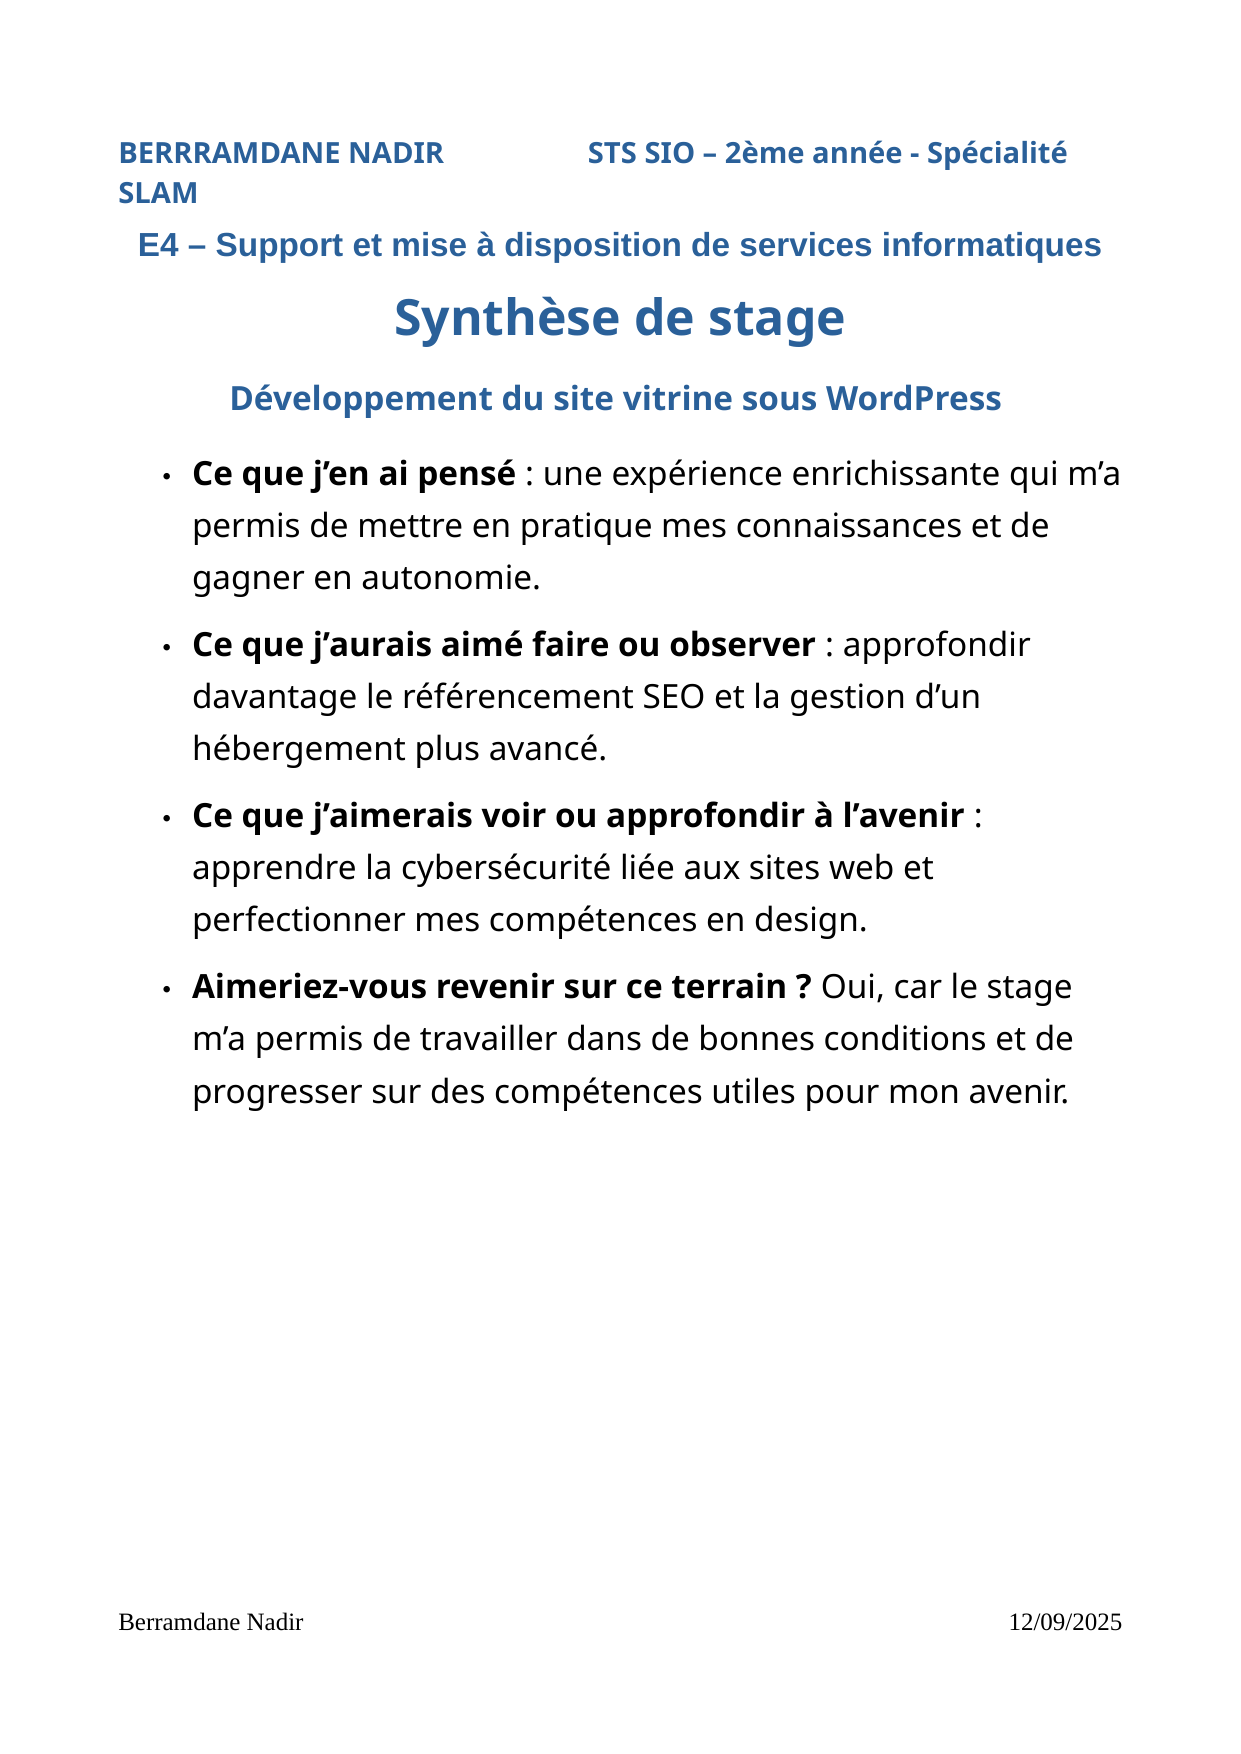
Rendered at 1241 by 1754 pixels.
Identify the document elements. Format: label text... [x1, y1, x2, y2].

list Aimeriez-vous revenir sur ce terrain ? Oui, car le stage m’a permis de travailler dans de bonnes conditions et de progresser sur des compétences utiles pour mon avenir. [162, 963, 1122, 1113]
list Ce que j’aimerais voir ou approfondir à l’avenir : apprendre la cybersécurité liée aux sites web et perfectionner mes compétences en design. [162, 792, 1122, 942]
list Ce que j’aurais aimé faire ou observer : approfondir davantage le référencement SEO et la gestion d’un hébergement plus avancé. [162, 621, 1122, 771]
list Ce que j’en ai pensé : une expérience enrichissante qui m’a permis de mettre en pratique mes connaissances et de gagner en autonomie. [162, 449, 1122, 599]
